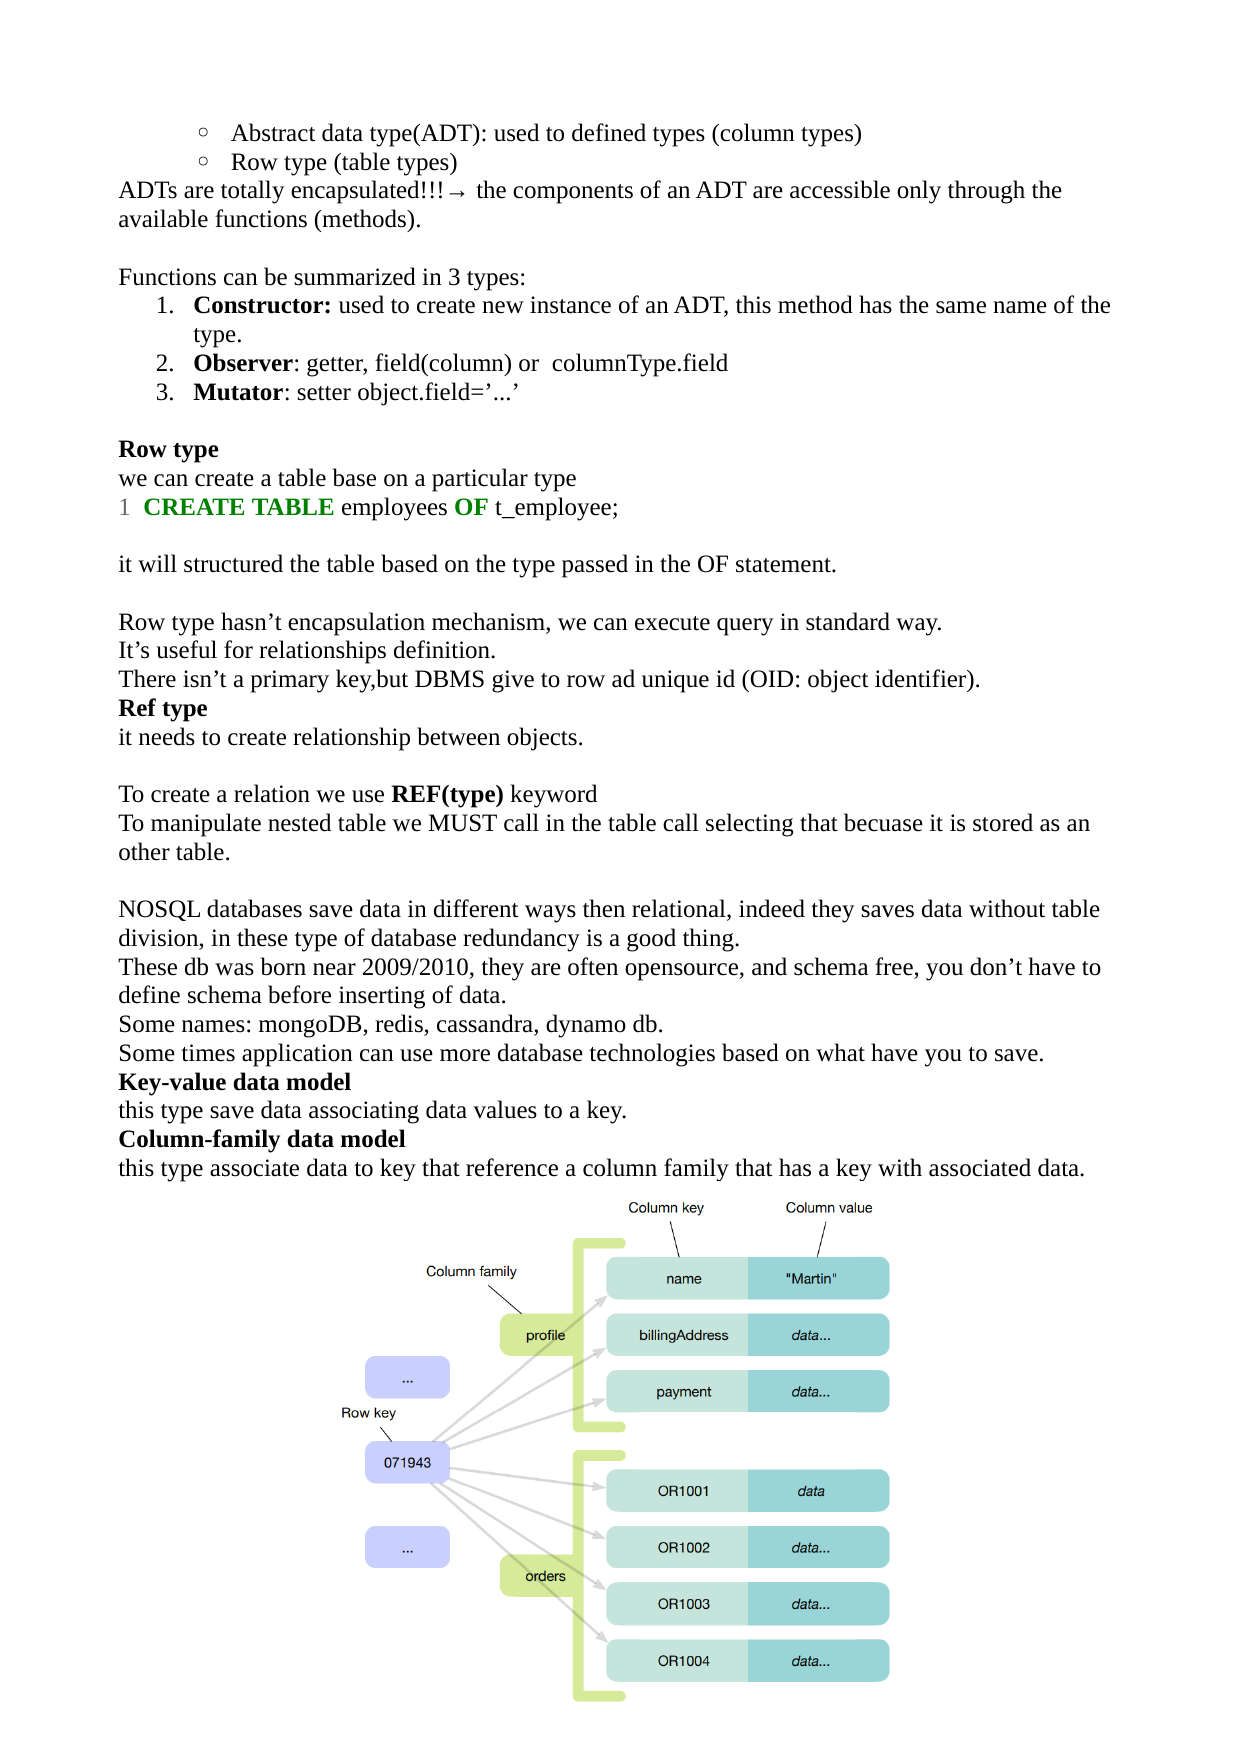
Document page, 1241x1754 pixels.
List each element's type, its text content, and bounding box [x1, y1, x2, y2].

text Column-family data model [118, 1124, 1122, 1153]
text this type save data associating data values to a key. [118, 1096, 1122, 1124]
text NOSQL databases save data in different ways then relational, indeed they saves data without table division, in these type of database redundancy is a good thing. [118, 894, 1122, 952]
text Some times application can use more database technologies based on what have you to save. [118, 1038, 1122, 1067]
text These db was born near 2009/2010, they are often opensource, and schema free, you don’t have to define schema before inserting of data. [118, 952, 1122, 1009]
list Constructor: used to create new instance of an ADT, this method has the same name of the type. [156, 291, 1122, 348]
text it needs to create relationship between objects. [118, 722, 1122, 751]
list Row type (table types) [193, 147, 1122, 176]
list Mutator: setter object.field=’...’ [156, 377, 1122, 406]
text To manipulate nested table we MUST call in the table call selecting that becuase it is stored as an other table. [118, 808, 1122, 866]
text Ref type [118, 693, 1122, 722]
list Observer: getter, field(column) or columnType.field [156, 348, 1122, 377]
text Row type [118, 434, 1122, 463]
text It’s useful for relationships definition. [118, 636, 1122, 664]
list Abstract data type(ADT): used to defined types (column types) [193, 118, 1122, 147]
text Key-value data model [118, 1067, 1122, 1096]
text ADTs are totally encapsulated!!!→ the components of an ADT are accessible only through the available functions (methods). [118, 176, 1122, 233]
text Some names: mongoDB, redis, cassandra, dynamo db. [118, 1009, 1122, 1038]
text 1 CREATE TABLE employees OF t_employee; [118, 492, 1122, 521]
text To create a relation we use REF(type) keyword [118, 779, 1122, 808]
text Row type hasn’t encapsulation mechanism, we can execute query in standard way. [118, 607, 1122, 636]
text Functions can be summarized in 3 types: [118, 262, 1122, 291]
picture [336, 1181, 905, 1716]
text this type associate data to key that reference a column family that has a key with associated data. [118, 1153, 1122, 1182]
text There isn’t a primary key,but DBMS give to row ad unique id (OID: object identifier). [118, 664, 1122, 693]
text we can create a table base on a particular type [118, 463, 1122, 492]
text it will structured the table based on the type passed in the OF statement. [118, 549, 1122, 578]
